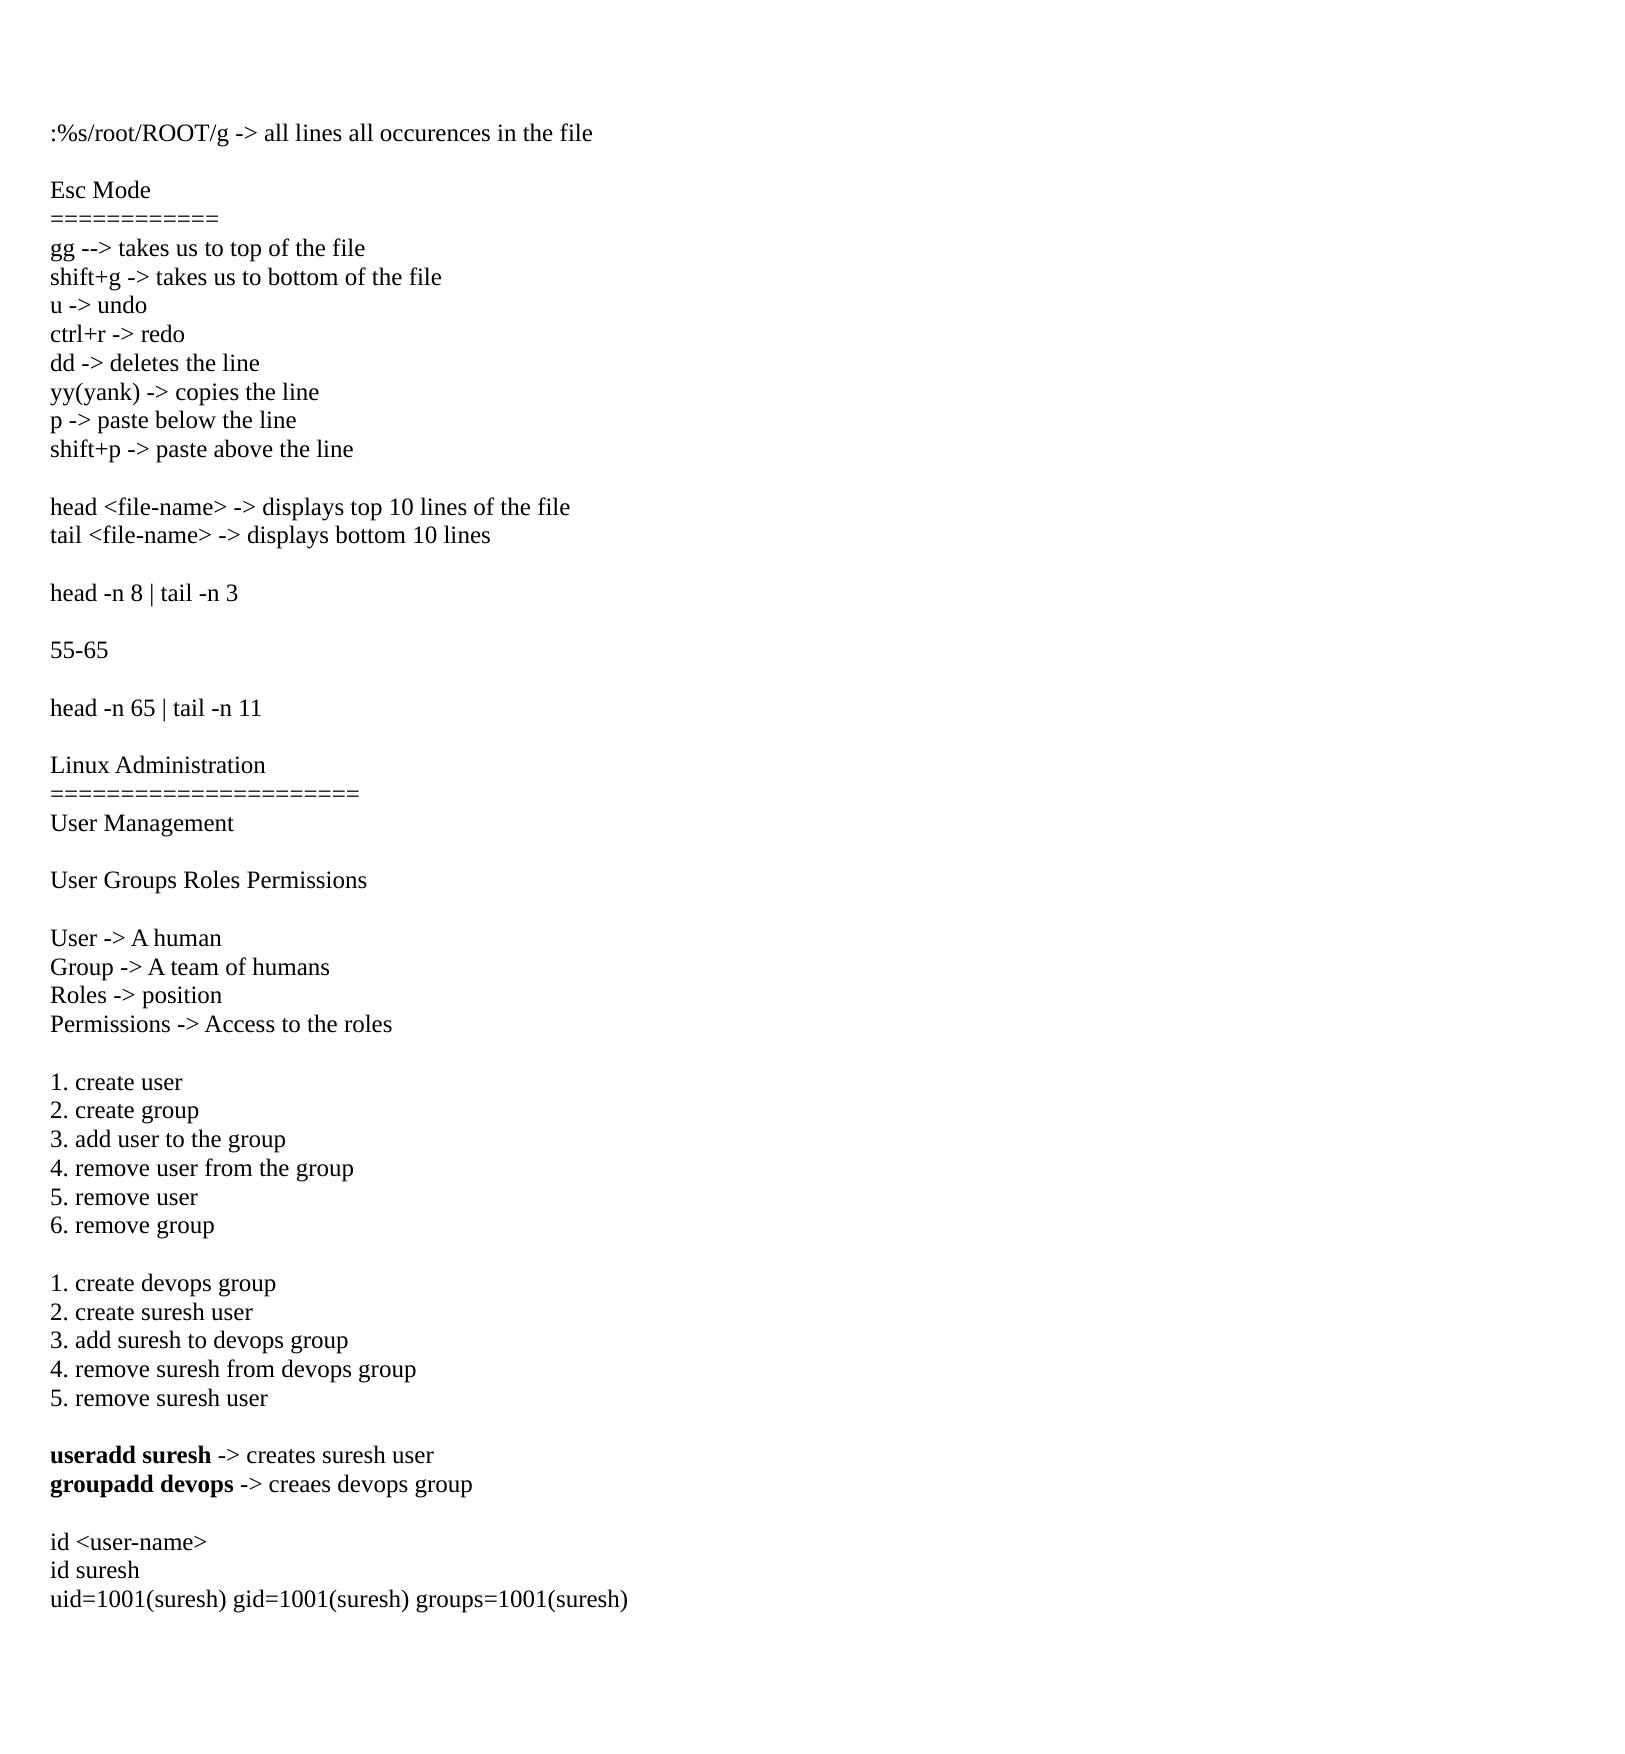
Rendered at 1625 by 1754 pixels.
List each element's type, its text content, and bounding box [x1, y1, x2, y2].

text :%s/root/ROOT/g -> all lines all occurences in the file [50, 118, 1562, 147]
text head -n 65 | tail -n 11 [50, 693, 1562, 722]
text Permissions -> Access to the roles [50, 1009, 1562, 1038]
text 6. remove group [50, 1211, 1562, 1239]
text 2. create group [50, 1096, 1562, 1124]
text useradd suresh -> creates suresh user [50, 1441, 1562, 1469]
text 55-65 [50, 636, 1562, 664]
text 5. remove user [50, 1182, 1562, 1211]
text uid=1001(suresh) gid=1001(suresh) groups=1001(suresh) [50, 1584, 1562, 1613]
text u -> undo [50, 291, 1562, 319]
text User Management [50, 808, 1562, 837]
text ctrl+r -> redo [50, 319, 1562, 348]
text 4. remove user from the group [50, 1153, 1562, 1182]
text 5. remove suresh user [50, 1383, 1562, 1412]
text dd -> deletes the line [50, 348, 1562, 377]
text yy(yank) -> copies the line [50, 377, 1562, 406]
text 1. create devops group [50, 1268, 1562, 1297]
text id suresh [50, 1556, 1562, 1584]
text 2. create suresh user [50, 1297, 1562, 1326]
text head <file-name> -> displays top 10 lines of the file [50, 492, 1562, 521]
text 1. create user [50, 1067, 1562, 1096]
text id <user-name> [50, 1527, 1562, 1556]
text User Groups Roles Permissions [50, 866, 1562, 894]
text Linux Administration [50, 751, 1562, 779]
text shift+g -> takes us to bottom of the file [50, 262, 1562, 291]
text Roles -> position [50, 981, 1562, 1009]
text head -n 8 | tail -n 3 [50, 578, 1562, 607]
text 4. remove suresh from devops group [50, 1354, 1562, 1383]
text ====================== [50, 779, 1562, 808]
text gg --> takes us to top of the file [50, 233, 1562, 262]
text p -> paste below the line [50, 406, 1562, 434]
text shift+p -> paste above the line [50, 434, 1562, 463]
text Esc Mode [50, 176, 1562, 204]
text ============ [50, 204, 1562, 233]
text 3. add user to the group [50, 1124, 1562, 1153]
text groupadd devops -> creaes devops group [50, 1469, 1562, 1498]
text tail <file-name> -> displays bottom 10 lines [50, 521, 1562, 549]
text 3. add suresh to devops group [50, 1326, 1562, 1354]
text User -> A human [50, 923, 1562, 952]
text Group -> A team of humans [50, 952, 1562, 981]
